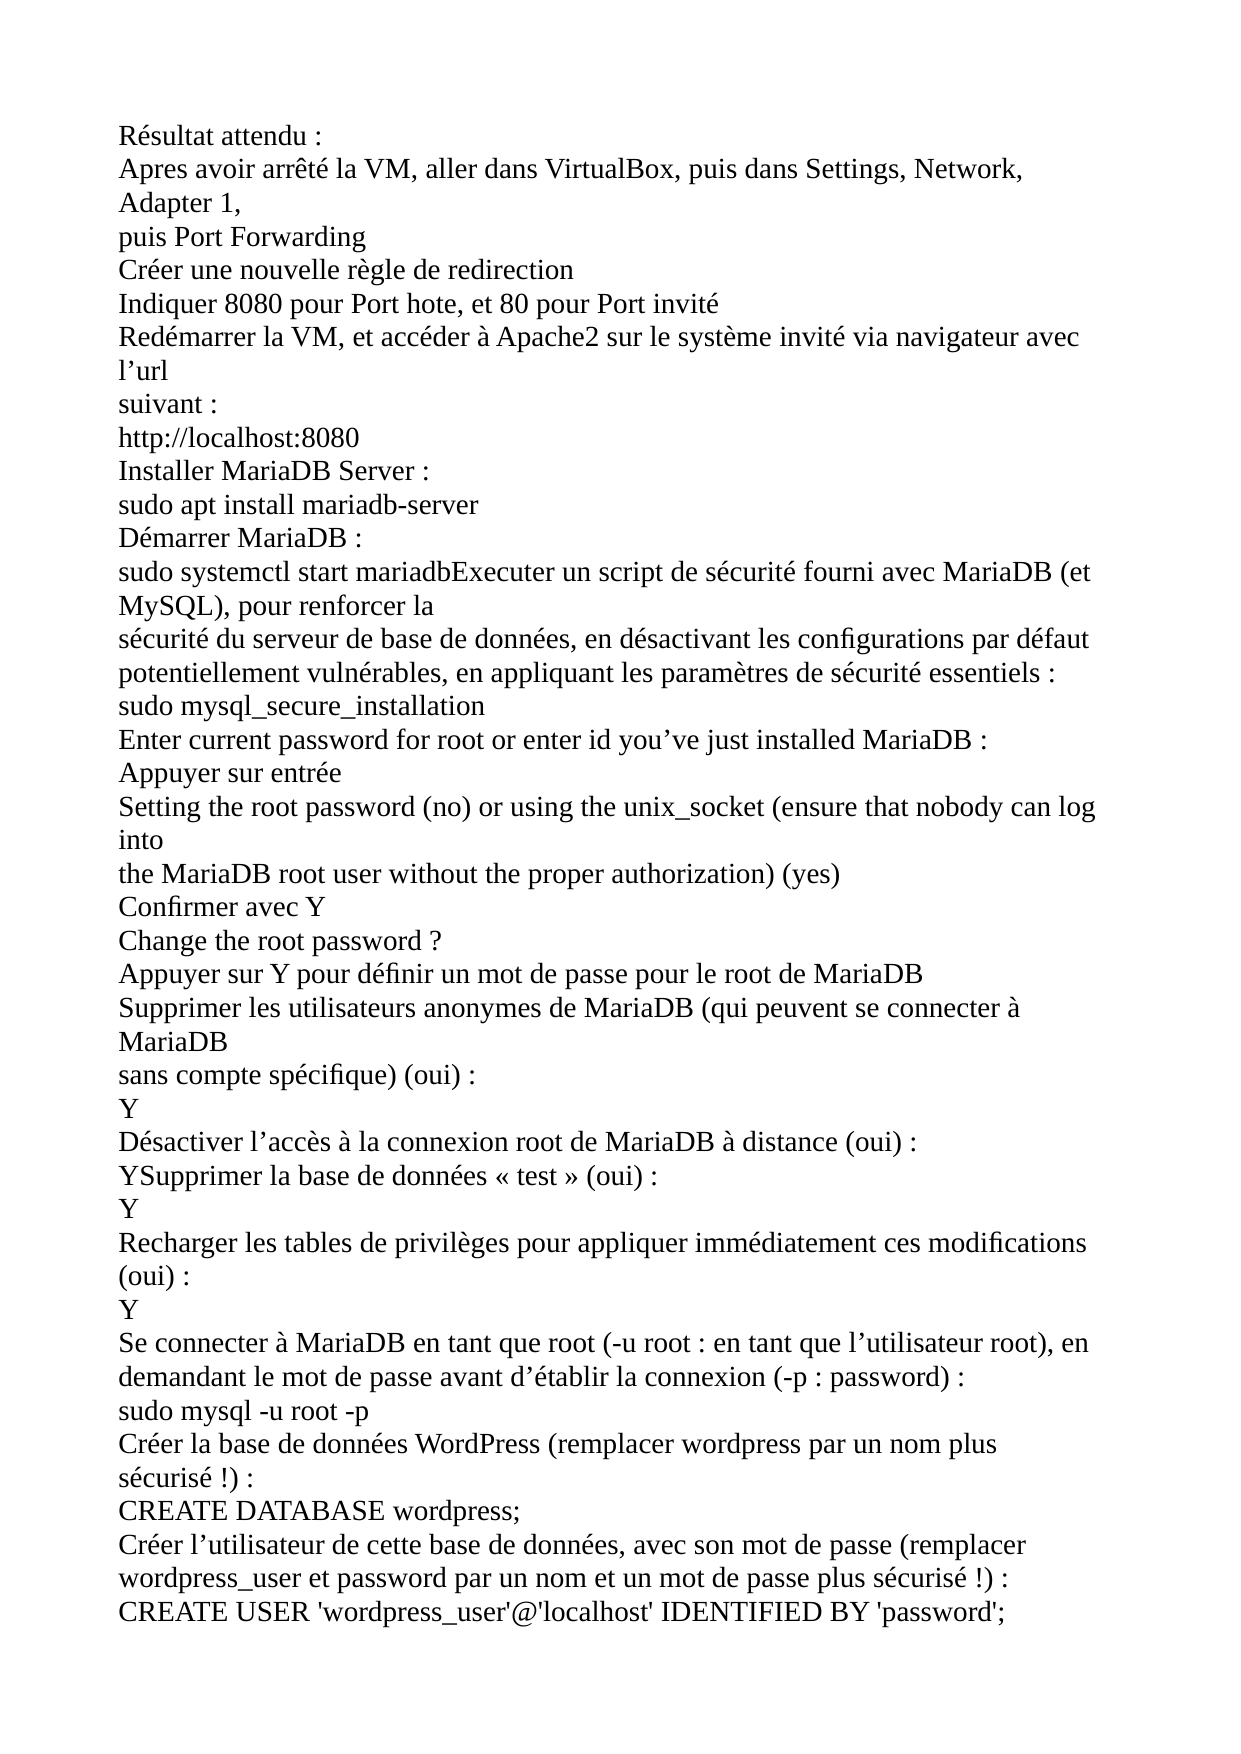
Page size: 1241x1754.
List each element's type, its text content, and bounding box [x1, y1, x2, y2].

text Y [118, 1091, 1122, 1124]
text Indiquer 8080 pour Port hote, et 80 pour Port invité [118, 286, 1122, 319]
text Y [118, 1191, 1122, 1225]
text Redémarrer la VM, et accéder à Apache2 sur le système invité via navigateur avec l’url [118, 319, 1122, 386]
text (oui) : [118, 1258, 1122, 1292]
text Installer MariaDB Server : [118, 453, 1122, 487]
text Se connecter à MariaDB en tant que root (-u root : en tant que l’utilisateur root), en [118, 1326, 1122, 1359]
text Créer une nouvelle règle de redirection [118, 252, 1122, 286]
text sans compte spéciﬁque) (oui) : [118, 1057, 1122, 1091]
text sudo systemctl start mariadbExecuter un script de sécurité fourni avec MariaDB (et MySQL), pour renforcer la [118, 554, 1122, 621]
text Apres avoir arrêté la VM, aller dans VirtualBox, puis dans Settings, Network, Adapter 1, [118, 152, 1122, 219]
text Résultat attendu : [118, 118, 1122, 152]
text Recharger les tables de privilèges pour appliquer immédiatement ces modiﬁcations [118, 1225, 1122, 1258]
text Setting the root password (no) or using the unix_socket (ensure that nobody can log into [118, 789, 1122, 856]
text Supprimer les utilisateurs anonymes de MariaDB (qui peuvent se connecter à MariaDB [118, 990, 1122, 1057]
text Enter current password for root or enter id you’ve just installed MariaDB : [118, 722, 1122, 755]
text potentiellement vulnérables, en appliquant les paramètres de sécurité essentiels : [118, 655, 1122, 688]
text sécurité du serveur de base de données, en désactivant les conﬁgurations par défaut [118, 621, 1122, 655]
text Y [118, 1292, 1122, 1326]
text CREATE USER 'wordpress_user'@'localhost' IDENTIFIED BY 'password'; [118, 1594, 1122, 1627]
text Appuyer sur Y pour déﬁnir un mot de passe pour le root de MariaDB [118, 957, 1122, 990]
text YSupprimer la base de données « test » (oui) : [118, 1158, 1122, 1191]
text Créer l’utilisateur de cette base de données, avec son mot de passe (remplacer [118, 1527, 1122, 1560]
text Change the root password ? [118, 923, 1122, 957]
text sudo mysql_secure_installation [118, 688, 1122, 722]
text puis Port Forwarding [118, 219, 1122, 252]
text Désactiver l’accès à la connexion root de MariaDB à distance (oui) : [118, 1124, 1122, 1158]
text demandant le mot de passe avant d’établir la connexion (-p : password) : [118, 1359, 1122, 1393]
text sudo apt install mariadb-server [118, 487, 1122, 521]
text the MariaDB root user without the proper authorization) (yes) [118, 856, 1122, 889]
text sudo mysql -u root -p [118, 1393, 1122, 1426]
text suivant : [118, 386, 1122, 420]
text Démarrer MariaDB : [118, 521, 1122, 554]
text Conﬁrmer avec Y [118, 889, 1122, 923]
text wordpress_user et password par un nom et un mot de passe plus sécurisé !) : [118, 1560, 1122, 1594]
text Créer la base de données WordPress (remplacer wordpress par un nom plus sécurisé !) : [118, 1426, 1122, 1493]
text CREATE DATABASE wordpress; [118, 1493, 1122, 1527]
text Appuyer sur entrée [118, 755, 1122, 789]
text http://localhost:8080 [118, 420, 1122, 453]
